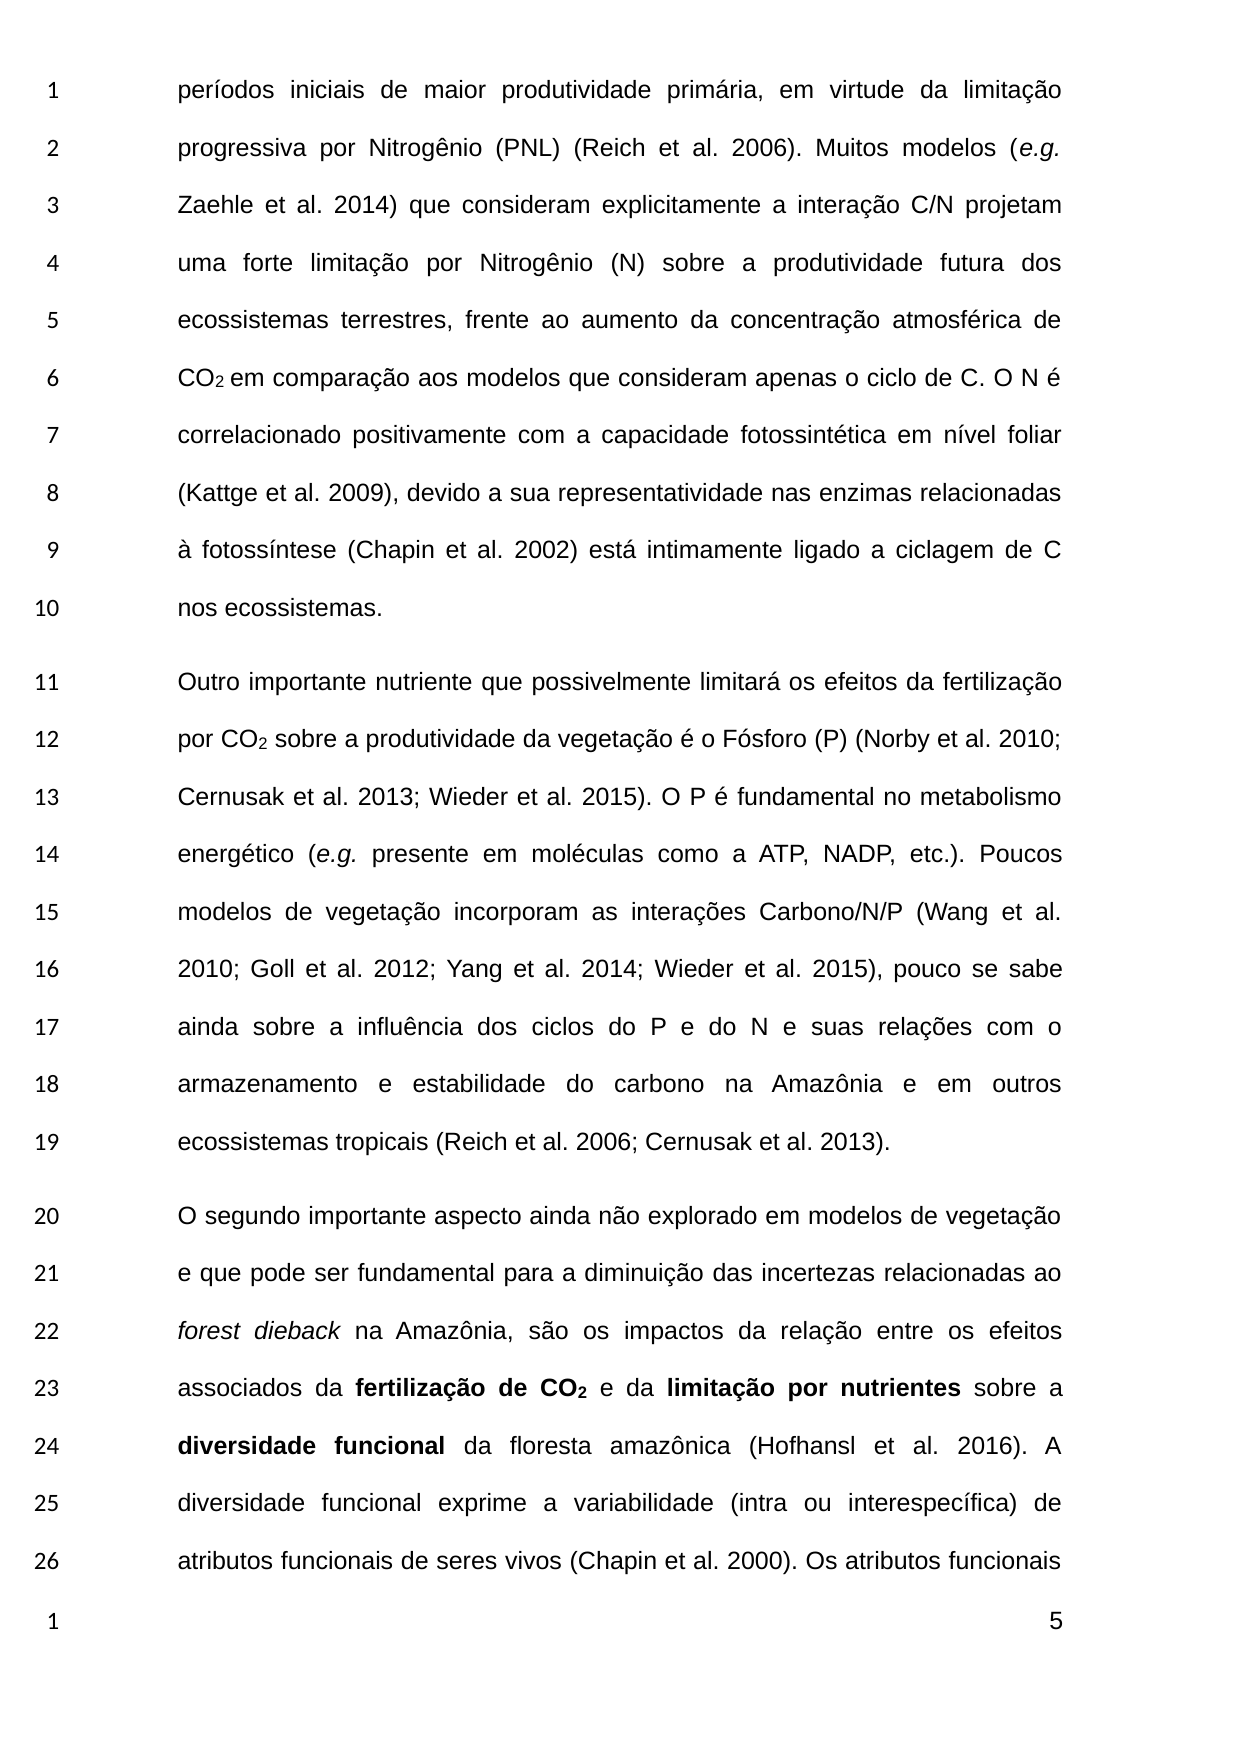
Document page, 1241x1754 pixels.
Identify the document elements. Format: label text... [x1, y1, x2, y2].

text Outro importante nutriente que possivelmente limitará os efeitos da fertilização por CO2 sobre a produtividade da vegetação é o Fósforo (P) (Norby et al. 2010; Cernusak et al. 2013; Wieder et al. 2015). O P é fundamental no metabolismo energético (e.g. presente em moléculas como a ATP, NADP, etc.). Poucos modelos de vegetação incorporam as interações Carbono/N/P (Wang et al. 2010; Goll et al. 2012; Yang et al. 2014; Wieder et al. 2015), pouco se sabe ainda sobre a influência dos ciclos do P e do N e suas relações com o armazenamento e estabilidade do carbono na Amazônia e em outros ecossistemas tropicais (Reich et al. 2006; Cernusak et al. 2013). [177, 667, 1063, 1155]
text O segundo importante aspecto ainda não explorado em modelos de vegetação e que pode ser fundamental para a diminuição das incertezas relacionadas ao forest dieback na Amazônia, são os impactos da relação entre os efeitos associados da fertilização de CO2 e da limitação por nutrientes sobre a diversidade funcional da floresta amazônica (Hofhansl et al. 2016). A diversidade funcional exprime a variabilidade (intra ou interespecífica) de atributos funcionais de seres vivos (Chapin et al. 2000). Os atributos funcionais [177, 1201, 1063, 1574]
text períodos iniciais de maior produtividade primária, em virtude da limitação progressiva por Nitrogênio (PNL) (Reich et al. 2006). Muitos modelos (e.g. Zaehle et al. 2014) que consideram explicitamente a interação C/N projetam uma forte limitação por Nitrogênio (N) sobre a produtividade futura dos ecossistemas terrestres, frente ao aumento da concentração atmosférica de CO2 em comparação aos modelos que consideram apenas o ciclo de C. O N é correlacionado positivamente com a capacidade fotossintética em nível foliar (Kattge et al. 2009), devido a sua representatividade nas enzimas relacionadas à fotossíntese (Chapin et al. 2002) está intimamente ligado a ciclagem de C nos ecossistemas. [177, 75, 1063, 621]
